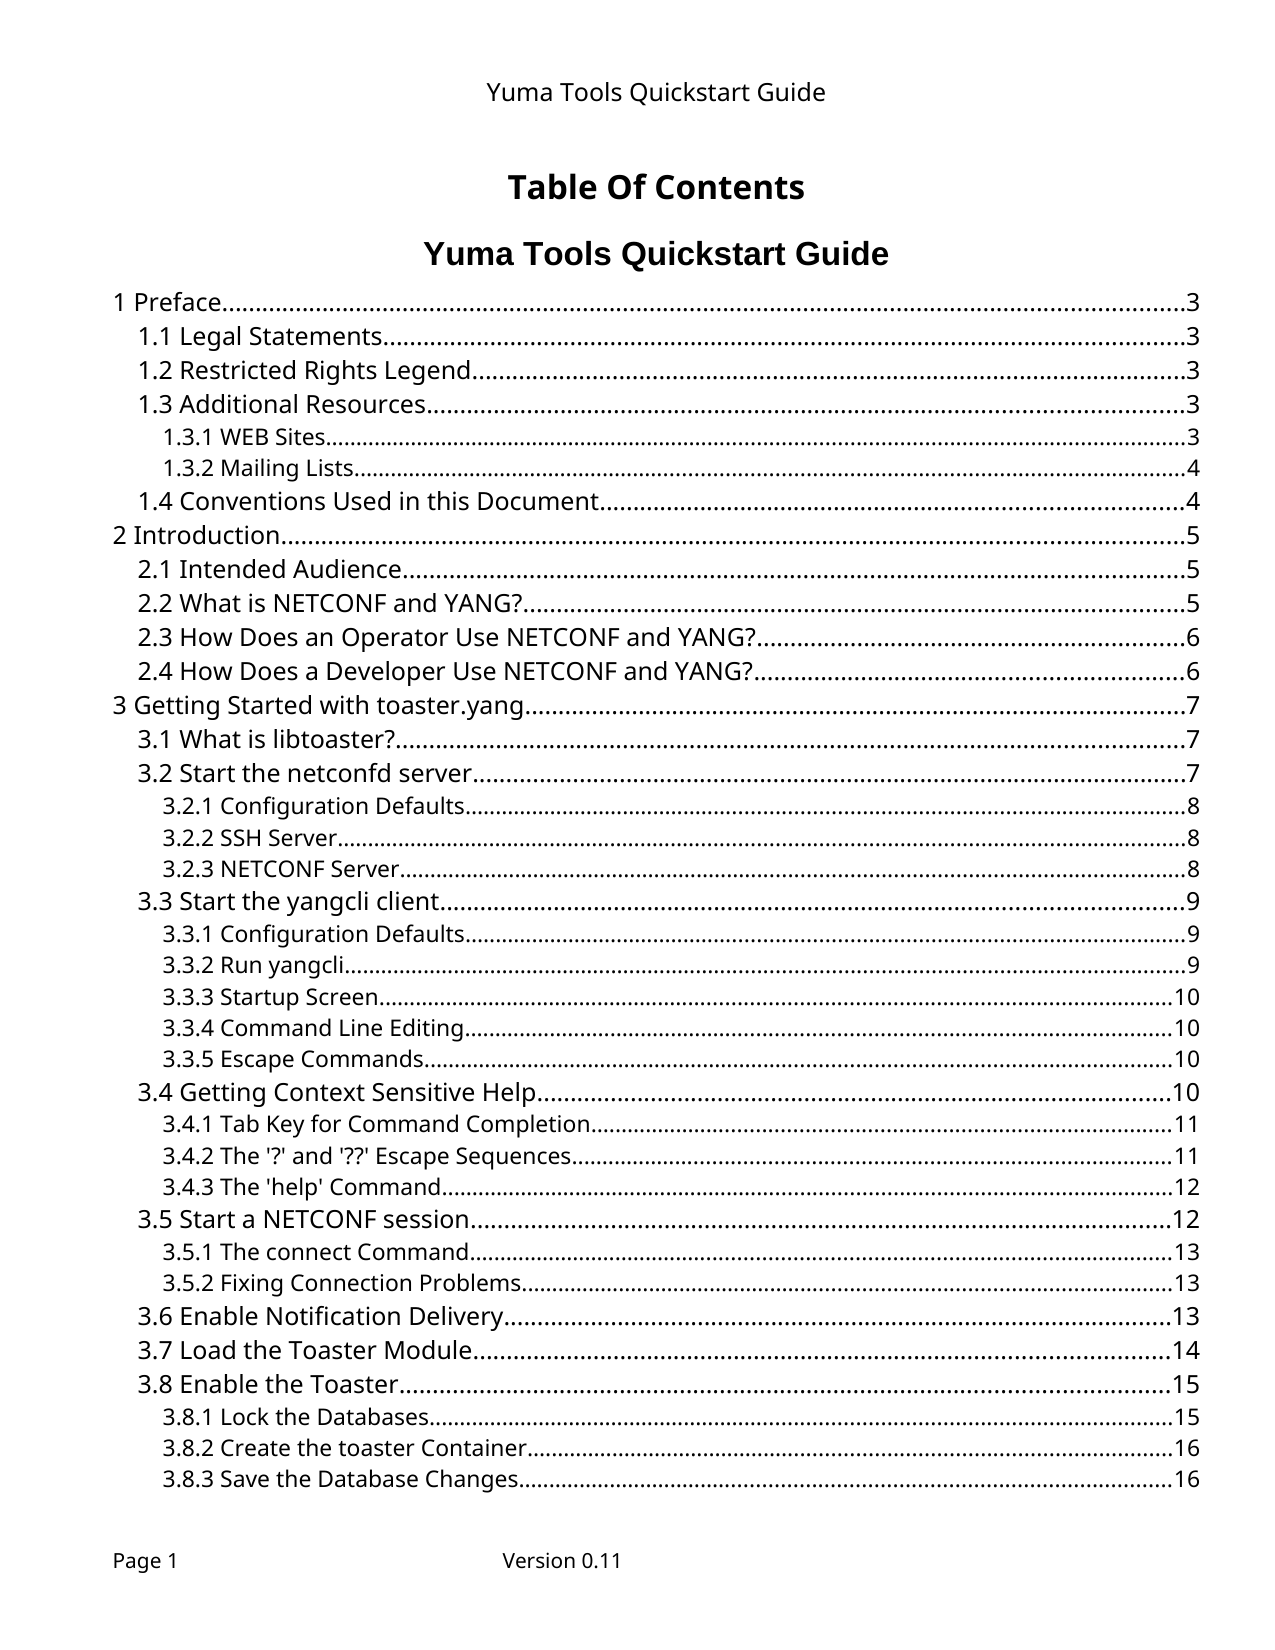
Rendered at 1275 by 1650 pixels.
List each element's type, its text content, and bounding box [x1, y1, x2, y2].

text 2.3 How Does an Operator Use NETCONF and YANG? 6 [137, 620, 1200, 654]
text 3.2.3 NETCONF Server 8 [162, 853, 1200, 884]
text 1.1 Legal Statements 3 [137, 319, 1200, 353]
text 3.2 Start the netconfd server 7 [137, 756, 1200, 790]
text 2.4 How Does a Developer Use NETCONF and YANG? 6 [137, 654, 1200, 688]
text 1.3.1 WEB Sites 3 [162, 421, 1200, 452]
text 3.1 What is libtoaster? 7 [137, 722, 1200, 756]
text 2 Introduction 5 [112, 518, 1200, 552]
text 1.3.2 Mailing Lists 4 [162, 452, 1200, 484]
text 3.3.1 Configuration Defaults 9 [162, 918, 1200, 949]
text 3.3 Start the yangcli client 9 [137, 884, 1200, 918]
text 2.2 What is NETCONF and YANG? 5 [137, 586, 1200, 620]
title Table Of Contents [112, 163, 1200, 209]
text 3.3.4 Command Line Editing 10 [162, 1012, 1200, 1043]
text 3.8.3 Save the Database Changes 16 [162, 1463, 1200, 1494]
subtitle Yuma Tools Quickstart Guide [112, 234, 1200, 272]
text 3.5.2 Fixing Connection Problems 13 [162, 1267, 1200, 1299]
text 3.5 Start a NETCONF session 12 [137, 1202, 1200, 1236]
text 3.3.5 Escape Commands 10 [162, 1043, 1200, 1074]
text 3.8.2 Create the toaster Container 16 [162, 1432, 1200, 1463]
text 3.5.1 The connect Command 13 [162, 1236, 1200, 1267]
text 3.4 Getting Context Sensitive Help 10 [137, 1074, 1200, 1108]
text 3.3.3 Startup Screen 10 [162, 981, 1200, 1012]
text 2.1 Intended Audience 5 [137, 552, 1200, 586]
text 3.8.1 Lock the Databases 15 [162, 1401, 1200, 1432]
text 3.3.2 Run yangcli 9 [162, 949, 1200, 981]
text 3.4.2 The '?' and '??' Escape Sequences 11 [162, 1139, 1200, 1171]
text 1.4 Conventions Used in this Document 4 [137, 484, 1200, 518]
text 3.2.1 Configuration Defaults 8 [162, 790, 1200, 821]
text 1.3 Additional Resources 3 [137, 387, 1200, 421]
text 3.2.2 SSH Server 8 [162, 821, 1200, 853]
text 3 Getting Started with toaster.yang 7 [112, 688, 1200, 722]
text 3.7 Load the Toaster Module 14 [137, 1333, 1200, 1367]
text 3.6 Enable Notification Delivery 13 [137, 1299, 1200, 1333]
text 3.8 Enable the Toaster 15 [137, 1367, 1200, 1401]
text 1 Preface 3 [112, 285, 1200, 319]
text 3.4.1 Tab Key for Command Completion 11 [162, 1108, 1200, 1139]
text 3.4.3 The 'help' Command 12 [162, 1171, 1200, 1202]
text 1.2 Restricted Rights Legend 3 [137, 353, 1200, 387]
